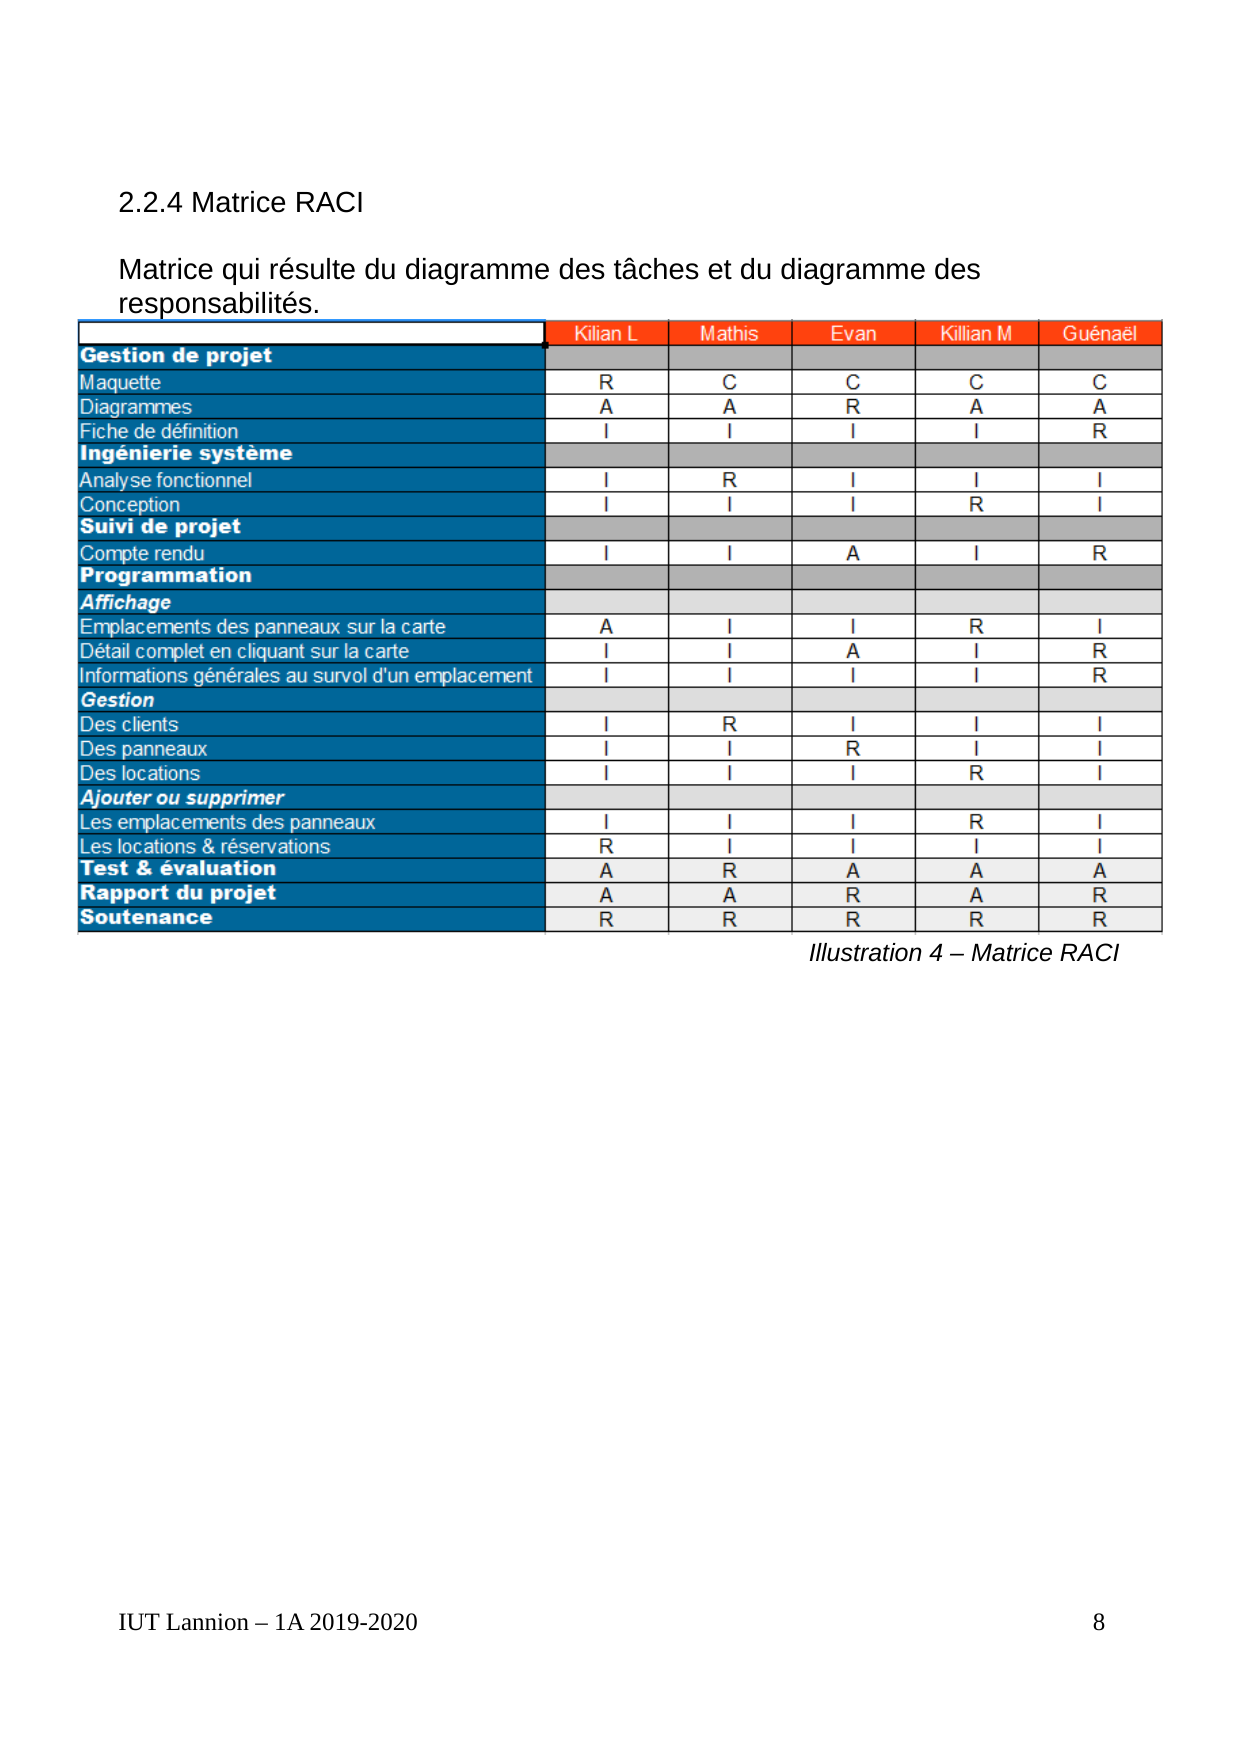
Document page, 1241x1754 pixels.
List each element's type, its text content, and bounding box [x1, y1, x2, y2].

text 2.2.4 Matrice RACI [118, 185, 1122, 219]
picture [77, 319, 1163, 935]
text Matrice qui résulte du diagramme des tâches et du diagramme des responsabilités. [118, 252, 1122, 319]
text Illustration 4 – Matrice RACI [118, 935, 1122, 968]
